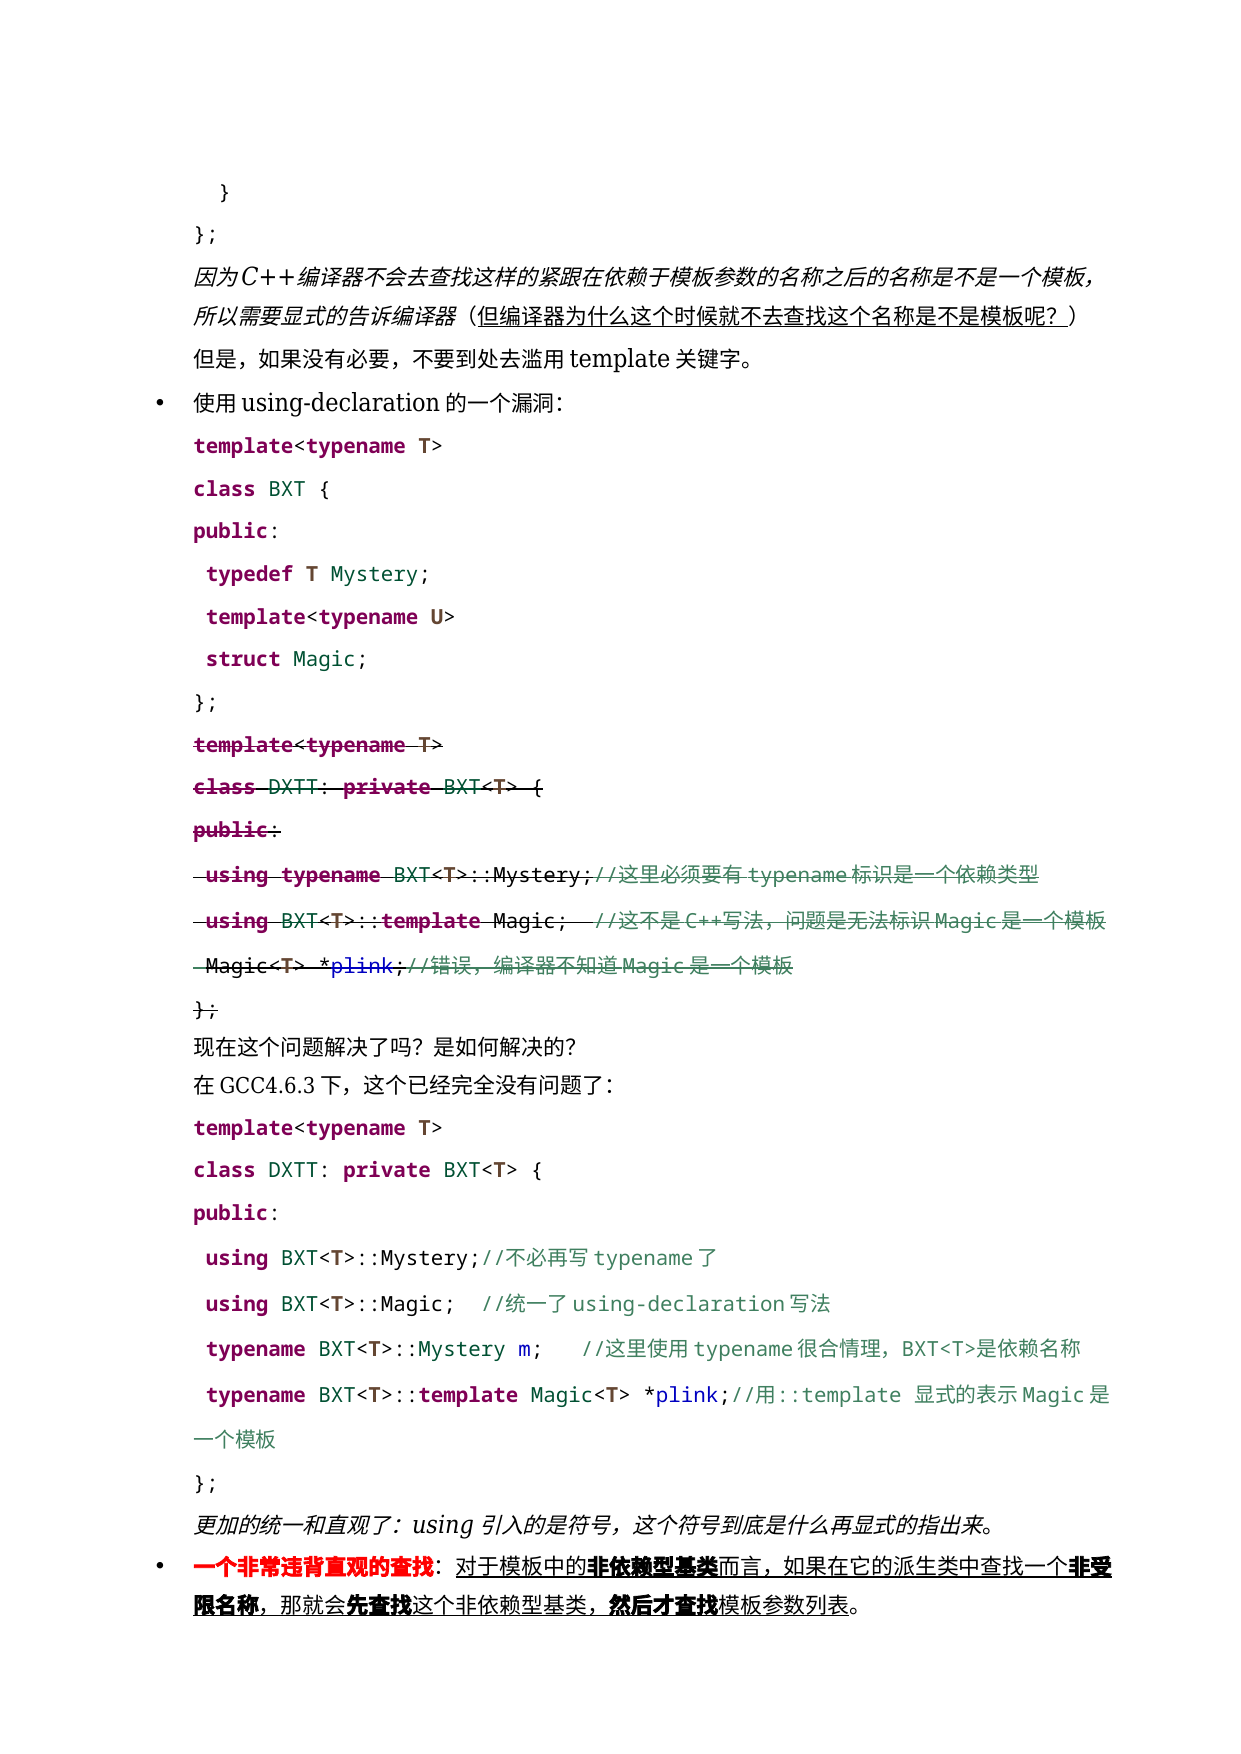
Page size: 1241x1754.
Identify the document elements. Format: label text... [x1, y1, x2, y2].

list } }; 因为C++编译器不会去查找这样的紧跟在依赖于模板参数的名称之后的名称是不是一个模板，所以需要显式的告诉编译器（但编译器为什么这个时候就不去查找这个名称是不是模板呢？） 但是，如果没有必要，不要到处去滥用template关键字。 [156, 177, 1122, 373]
list 一个非常违背直观的查找：对于模板中的非依赖型基类而言，如果在它的派生类中查找一个非受限名称，那就会先查找这个非依赖型基类，然后才查找模板参数列表。 [156, 1554, 1122, 1618]
list 使用using-declaration的一个漏洞： template<typename T> class BXT { public: typedef T Mystery; template<typename U> struct Magic; }; template<typename T> class DXTT: private BXT<T> { public: using typename BXT<T>::Mystery;//这里必须要有typename标识是一个依赖类型 using BXT<T>::template Magic; //这不是C++写法，问题是无法标识Magic是一个模板 Magic<T> *plink;//错误，编译器不知道Magic是一个模板 }; 现在这个问题解决了吗？是如何解决的？ 在GCC4.6.3下，这个已经完全没有问题了： template<typename T> class DXTT: private BXT<T> { public: using BXT<T>::Mystery;//不必再写typename了 using BXT<T>::Magic; //统一了using-declaration写法 typename BXT<T>::Mystery m; //这里使用typename很合情理，BXT<T>是依赖名称 typename BXT<T>::template Magic<T> *plink;//用::template 显式的表示Magic是一个模板 }; 更加的统一和直观了：using引入的是符号，这个符号到底是什么再显式的指出来。 [156, 388, 1122, 1540]
